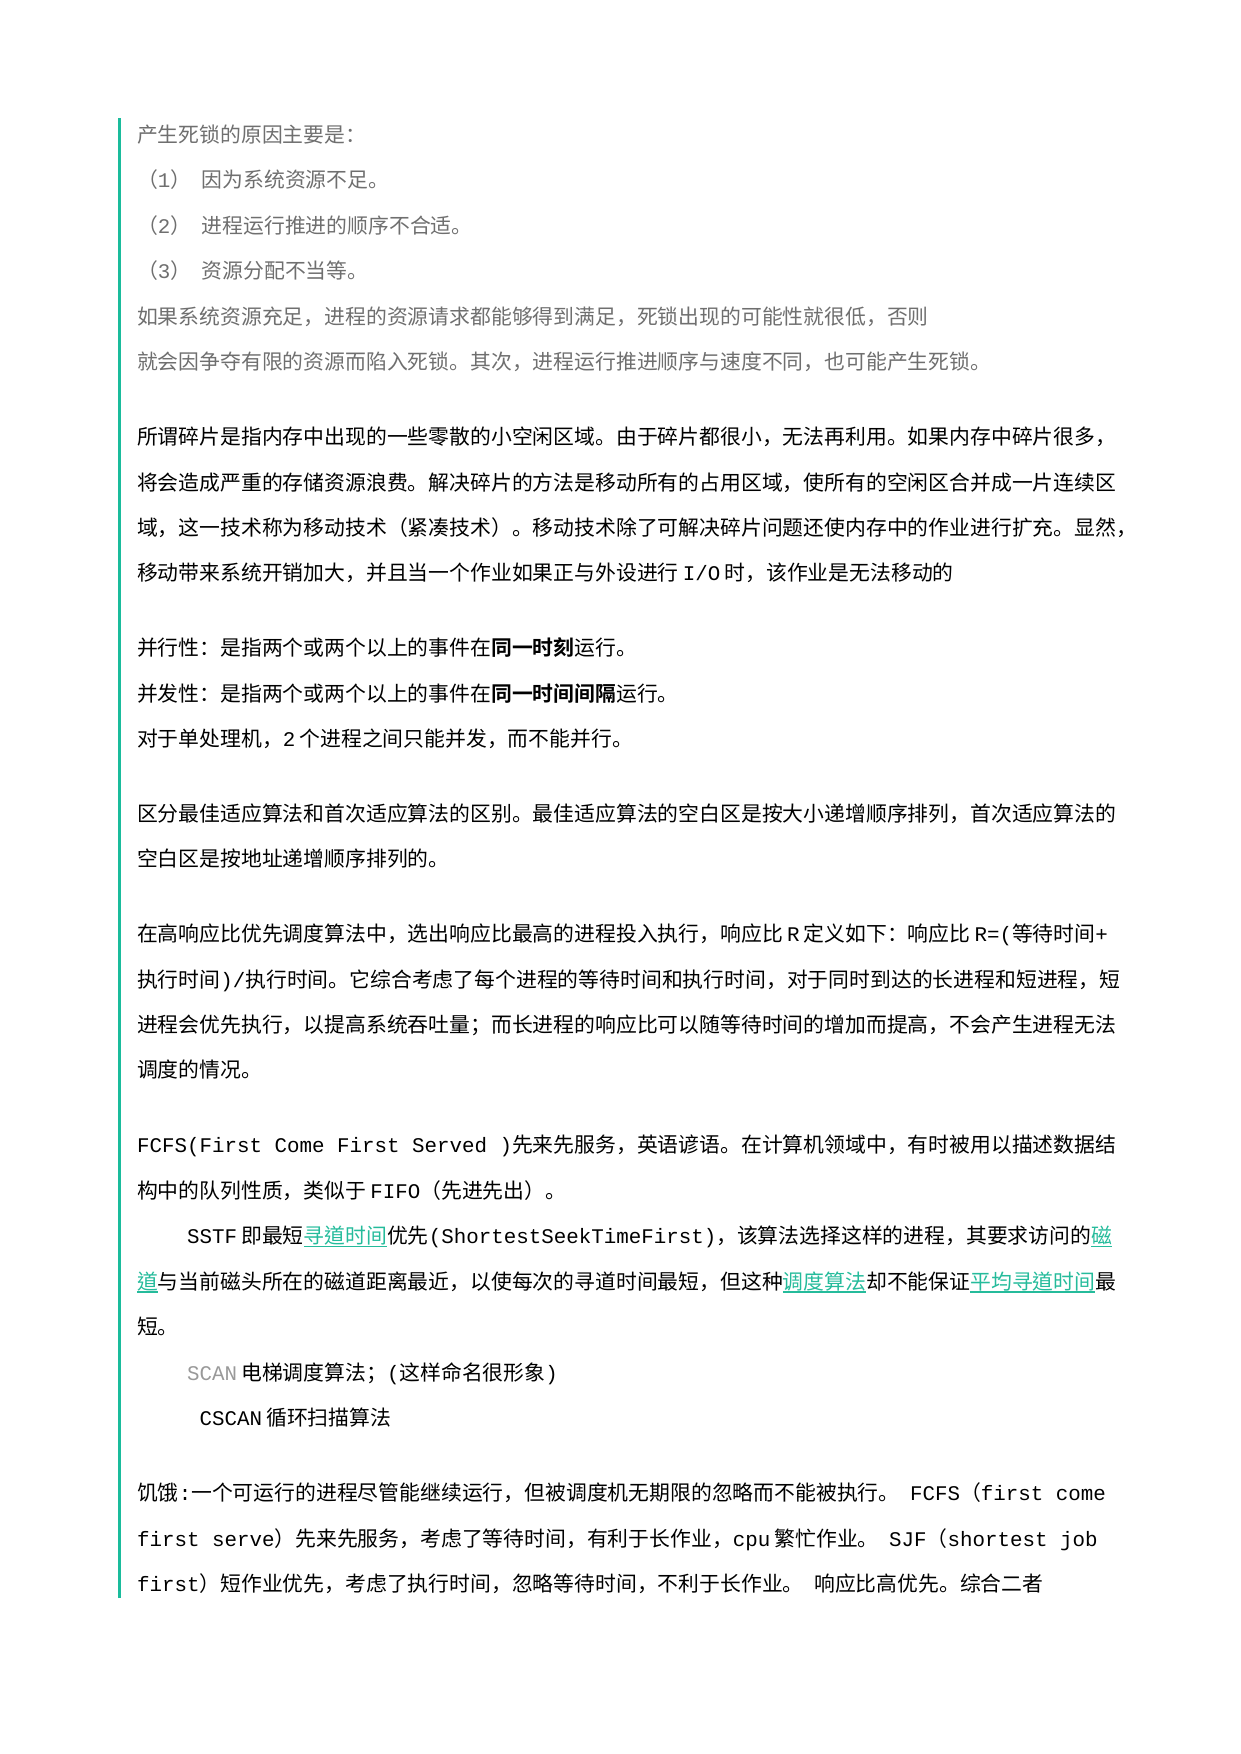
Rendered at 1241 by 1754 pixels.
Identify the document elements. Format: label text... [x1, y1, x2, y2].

text 产生死锁的原因主要是： [121, 118, 1122, 148]
text FCFS(First Come First Served )先来先服务，英语谚语。在计算机领域中，有时被用以描述数据结构中的队列性质，类似于FIFO（先进先出）。 [121, 1128, 1122, 1204]
text 区分最佳适应算法和首次适应算法的区别。最佳适应算法的空白区是按大小递增顺序排列，首次适应算法的空白区是按地址递增顺序排列的。 [121, 797, 1122, 873]
text 对于单处理机，2个进程之间只能并发，而不能并行。 [121, 722, 1122, 752]
text CSCAN循环扫描算法 [121, 1401, 1122, 1432]
text SSTF即最短寻道时间优先(ShortestSeekTimeFirst)，该算法选择这样的进程，其要求访问的磁道与当前磁头所在的磁道距离最近，以使每次的寻道时间最短，但这种调度算法却不能保证平均寻道时间最短。 [121, 1219, 1122, 1341]
text SCAN电梯调度算法；(这样命名很形象) [121, 1356, 1122, 1386]
text 饥饿:一个可运行的进程尽管能继续运行，但被调度机无期限的忽略而不能被执行。 FCFS（first come first serve）先来先服务，考虑了等待时间，有利于长作业，cpu繁忙作业。 SJF（shortest job first）短作业优先，考虑了执行时间，忽略等待时间，不利于长作业。 响应比高优先。综合二者 [121, 1477, 1122, 1598]
text （1） 因为系统资源不足。 [121, 163, 1122, 194]
text 如果系统资源充足，进程的资源请求都能够得到满足，死锁出现的可能性就很低，否则 [121, 300, 1122, 331]
text （2） 进程运行推进的顺序不合适。 [121, 209, 1122, 239]
text 所谓碎片是指内存中出现的一些零散的小空闲区域。由于碎片都很小，无法再利用。如果内存中碎片很多，将会造成严重的存储资源浪费。解决碎片的方法是移动所有的占用区域，使所有的空闲区合并成一片连续区域，这一技术称为移动技术（紧凑技术）。移动技术除了可解决碎片问题还使内存中的作业进行扩充。显然，移动带来系统开销加大，并且当一个作业如果正与外设进行I/O时，该作业是无法移动的 [121, 420, 1122, 587]
text 并发性：是指两个或两个以上的事件在同一时间间隔运行。 [121, 677, 1122, 707]
text 并行性：是指两个或两个以上的事件在同一时刻运行。 [121, 631, 1122, 662]
text 就会因争夺有限的资源而陷入死锁。其次，进程运行推进顺序与速度不同，也可能产生死锁。 [121, 346, 1122, 376]
text 在高响应比优先调度算法中，选出响应比最高的进程投入执行，响应比R定义如下：响应比R=(等待时间+执行时间)/执行时间。它综合考虑了每个进程的等待时间和执行时间，对于同时到达的长进程和短进程，短进程会优先执行，以提高系统吞吐量；而长进程的响应比可以随等待时间的增加而提高，不会产生进程无法调度的情况。 [121, 917, 1122, 1084]
text （3） 资源分配不当等。 [121, 255, 1122, 285]
